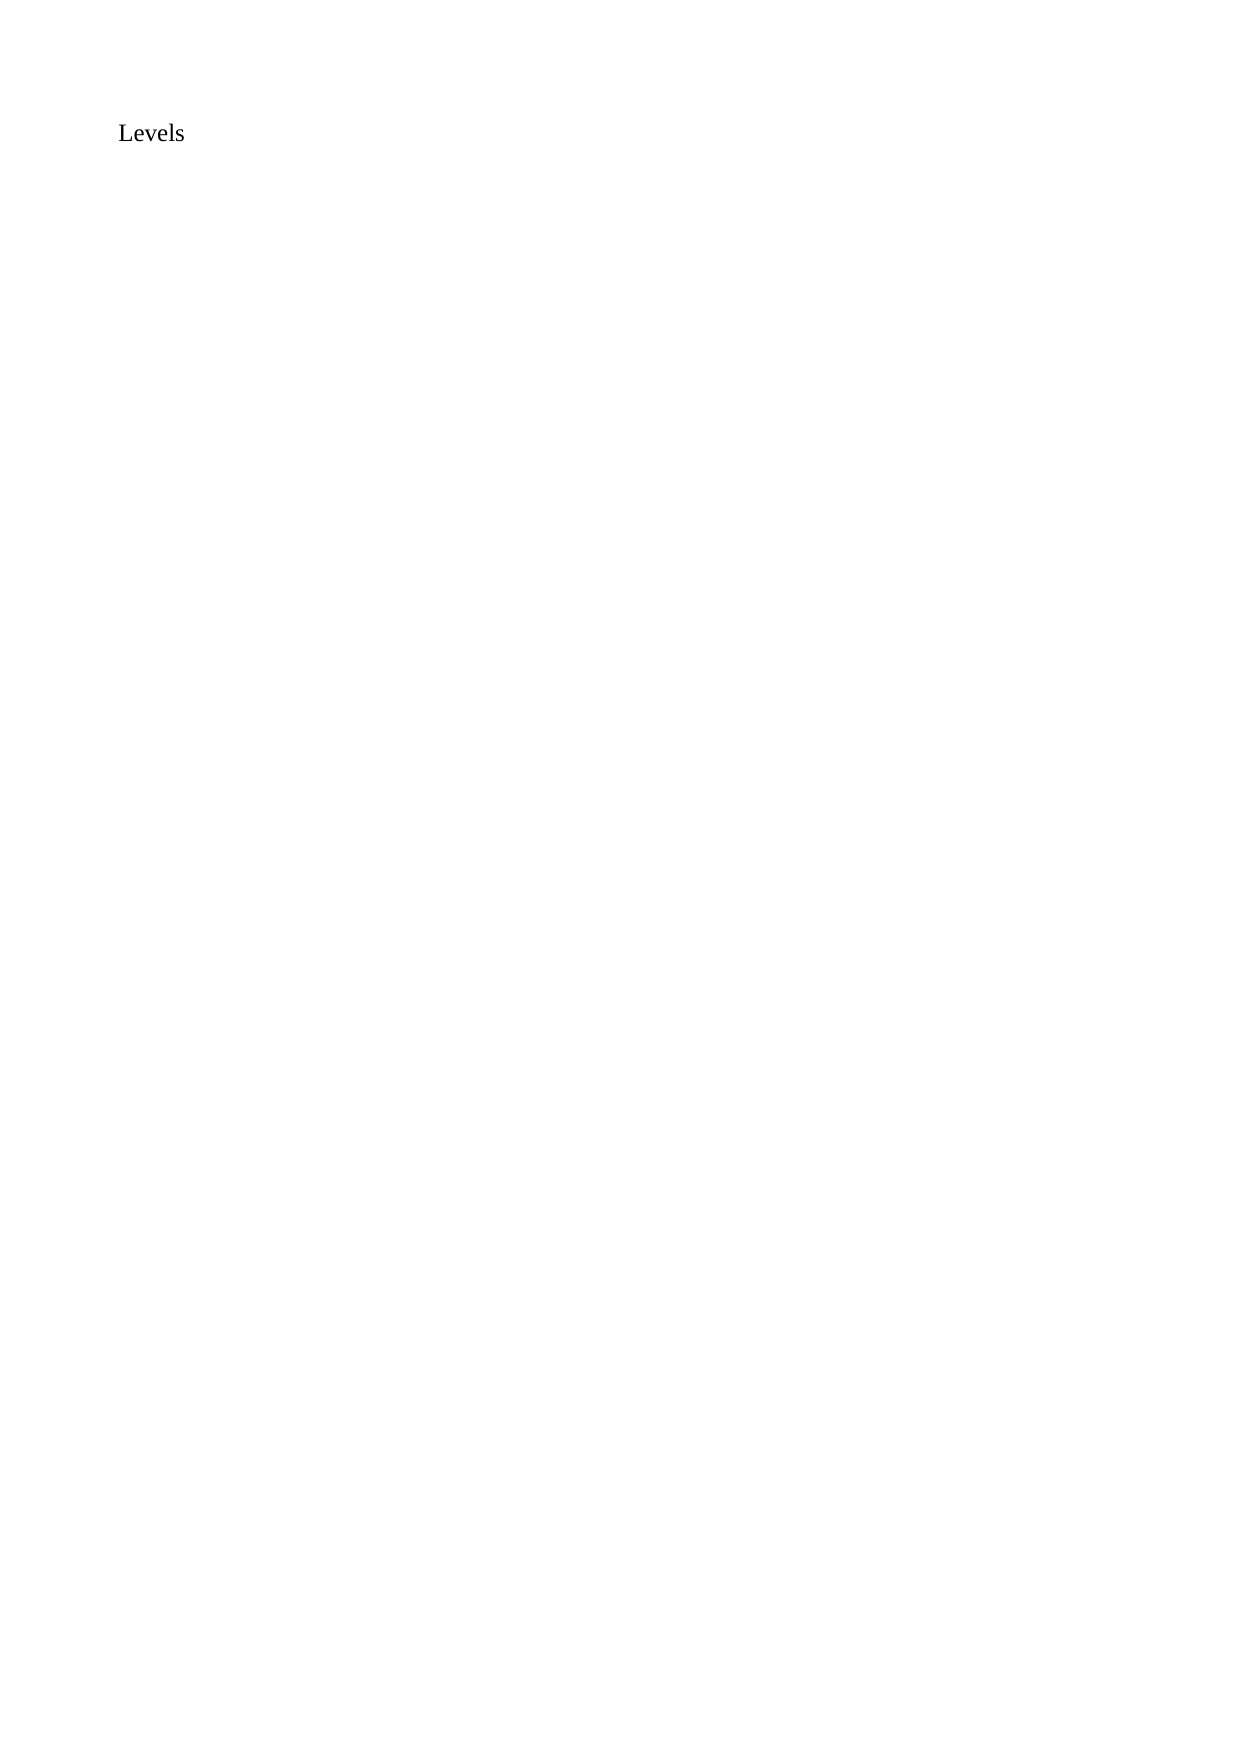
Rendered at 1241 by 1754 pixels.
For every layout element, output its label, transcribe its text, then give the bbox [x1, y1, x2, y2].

text Levels [118, 118, 1122, 147]
